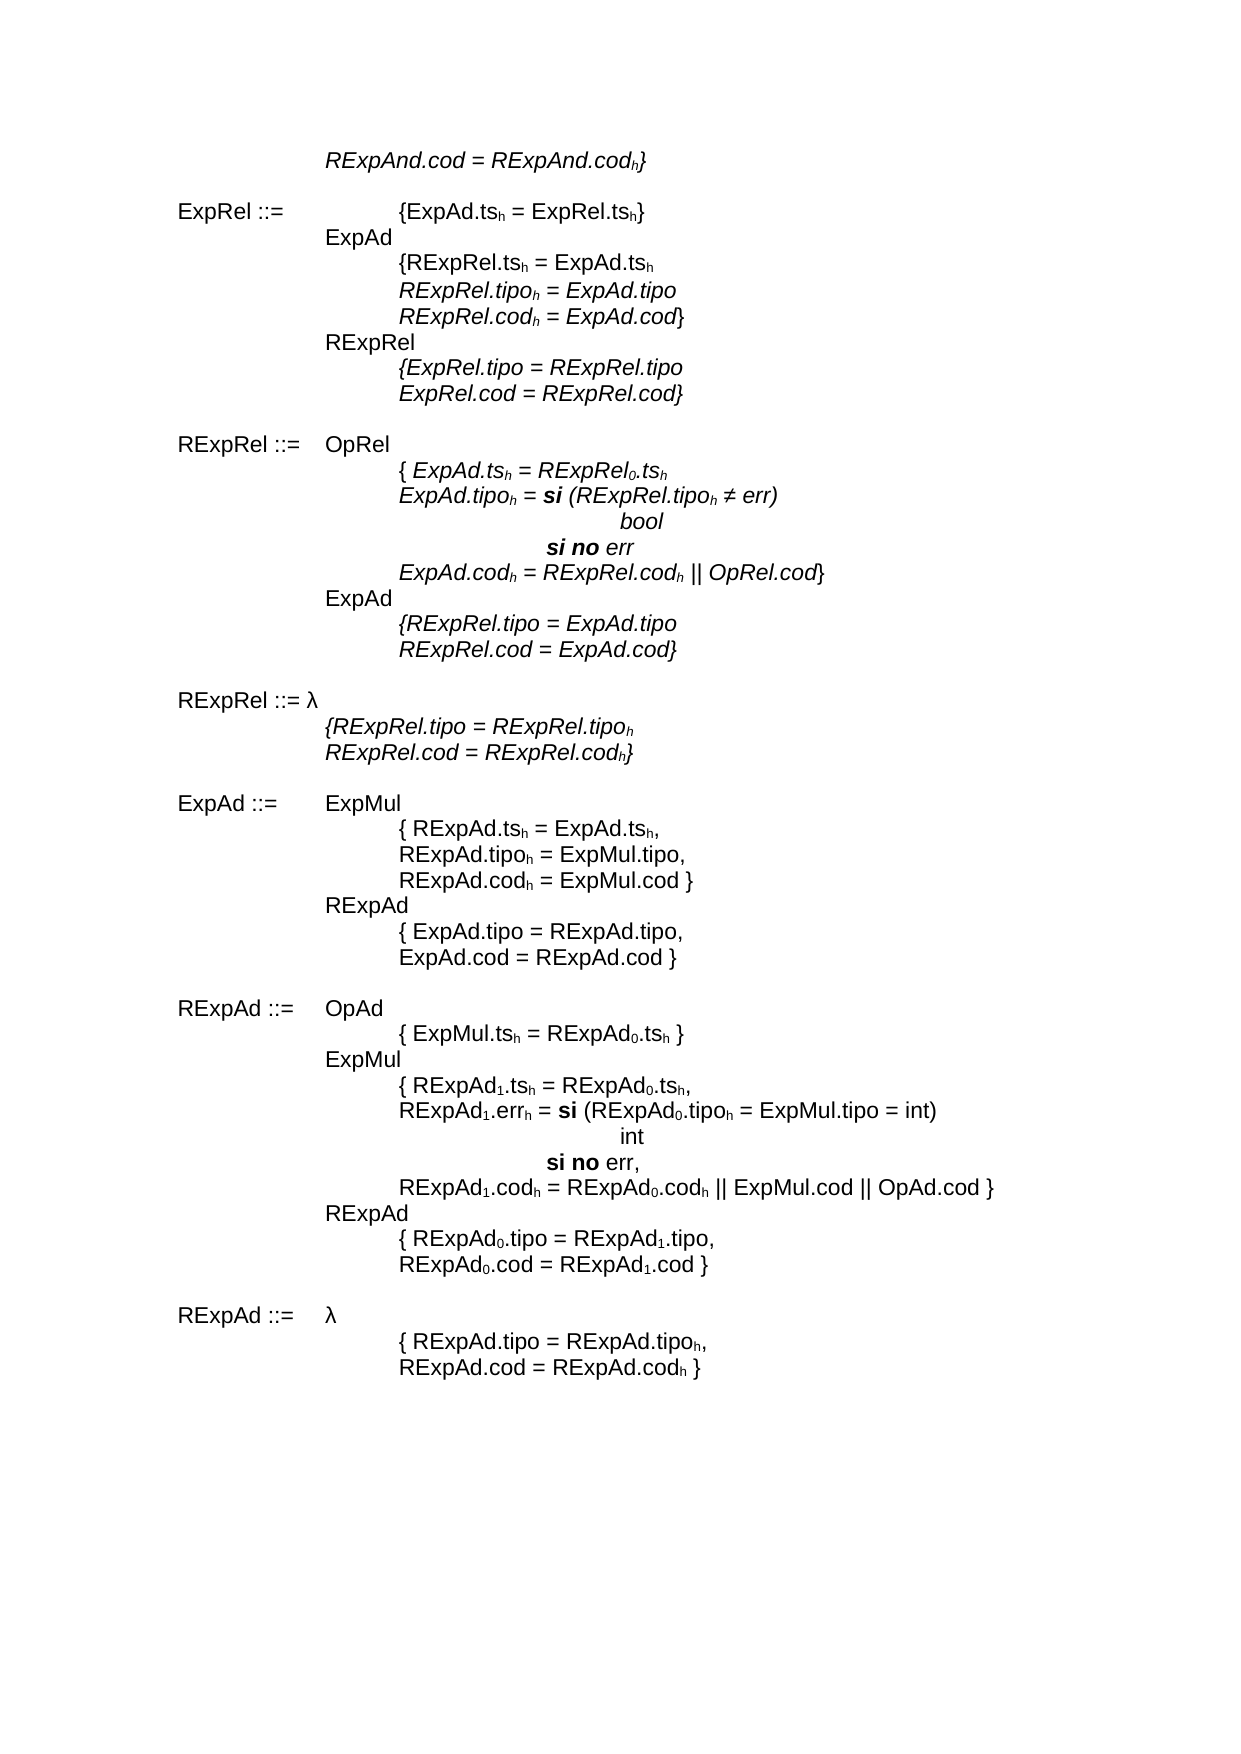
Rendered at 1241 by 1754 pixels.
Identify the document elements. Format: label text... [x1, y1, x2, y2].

text RExpRel ::= OpRel [177, 432, 1063, 457]
text RExpAd ::= OpAd [177, 996, 1063, 1021]
text ExpRel ::= {ExpAd.tsh = ExpRel.tsh} [177, 199, 1063, 224]
text RExpRel.cod = ExpAd.cod} [324, 637, 1063, 662]
text RExpRel ::= λ [177, 688, 1063, 714]
text RExpRel.tipoh = ExpAd.tipo [177, 276, 1063, 304]
text RExpRel.codh = ExpAd.cod} [324, 304, 1063, 329]
text RExpAd.cod = RExpAd.codh } [324, 1354, 1063, 1380]
text ExpMul [251, 1047, 1063, 1072]
text { ExpAd.tsh = RExpRel0.tsh [177, 457, 1063, 483]
text {RExpRel.tipo = ExpAd.tipo [324, 611, 1063, 637]
text { RExpAd.tipo = RExpAd.tipoh, [324, 1329, 1063, 1354]
text ExpAd.tipoh = si (RExpRel.tipoh ≠ err) [177, 483, 1063, 509]
text int [251, 1124, 1063, 1149]
text { RExpAd0.tipo = RExpAd1.tipo, [324, 1226, 1063, 1252]
text {RExpRel.tipo = RExpRel.tipoh [251, 714, 1063, 739]
text ExpAd.codh = RExpRel.codh || OpRel.cod} [324, 560, 1063, 586]
text { ExpMul.tsh = RExpAd0.tsh } [325, 1021, 1063, 1047]
text ExpRel.cod = RExpRel.cod} [324, 381, 1063, 406]
text si no err, [251, 1149, 1063, 1175]
text ExpAd ::= ExpMul [177, 791, 1063, 816]
text RExpAd1.codh = RExpAd0.codh || ExpMul.cod || OpAd.cod } [324, 1175, 1063, 1201]
text ExpAd [251, 586, 1063, 611]
text { ExpAd.tipo = RExpAd.tipo, [177, 919, 1063, 944]
text { RExpAd1.tsh = RExpAd0.tsh, [325, 1072, 1063, 1098]
text {ExpRel.tipo = RExpRel.tipo [177, 355, 1063, 381]
text {RExpRel.tsh = ExpAd.tsh [325, 250, 1063, 276]
text si no err [177, 534, 1063, 560]
text bool [177, 509, 1063, 534]
text RExpRel [251, 329, 1063, 355]
text RExpRel.cod = RExpRel.codh} [251, 739, 1063, 765]
text RExpAd0.cod = RExpAd1.cod } [324, 1252, 1063, 1277]
text RExpAd ::= λ [177, 1303, 1063, 1329]
text RExpAd.tipoh = ExpMul.tipo, [398, 842, 1063, 867]
text { RExpAd.tsh = ExpAd.tsh, [398, 816, 1063, 842]
text ExpAd [251, 224, 1063, 250]
text RExpAnd.cod = RExpAnd.codh} [251, 148, 1063, 173]
text ExpAd.cod = RExpAd.cod } [324, 944, 1063, 970]
text RExpAd [251, 1201, 1063, 1226]
text RExpAd.codh = ExpMul.cod } [398, 867, 1063, 893]
text RExpAd [251, 893, 1063, 919]
text RExpAd1.errh = si (RExpAd0.tipoh = ExpMul.tipo = int) [325, 1098, 1063, 1124]
